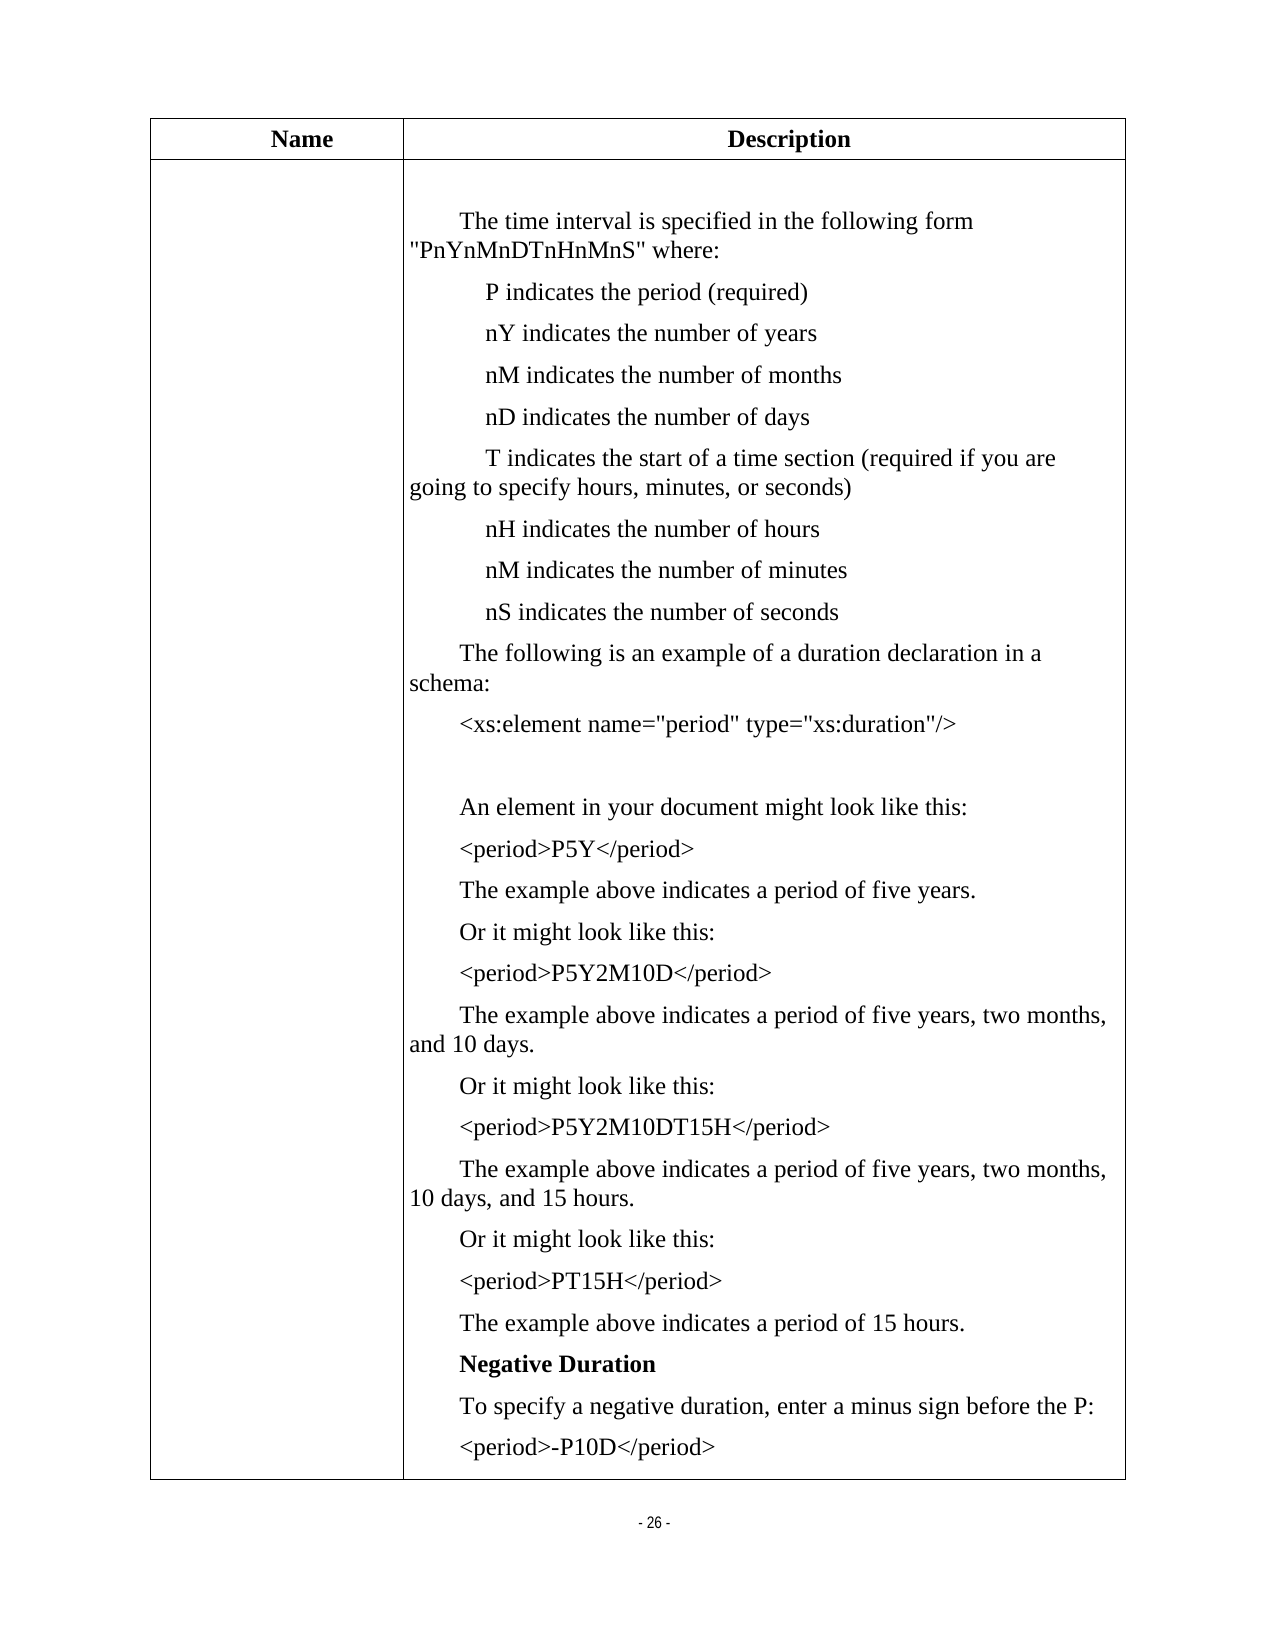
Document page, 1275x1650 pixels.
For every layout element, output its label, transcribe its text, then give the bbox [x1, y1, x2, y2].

table_cell The time interval is specified in the following form "PnYnMnDTnHnMnS" where: P indicates the period (required) nY indicates the number of years nM indicates the number of months nD indicates the number of days T indicates the start of a time section (required if you are going to specify hours, minutes, or seconds) nH indicates the number of hours nM indicates the number of minutes nS indicates the number of seconds The following is an example of a duration declaration in a schema: <xs:element name="period" type="xs:duration"/> An element in your document might look like this: <period>P5Y</period> The example above indicates a period of five years. Or it might look like this: <period>P5Y2M10D</period> The example above indicates a period of five years, two months, and 10 days. Or it might look like this: <period>P5Y2M10DT15H</period> The example above indicates a period of five years, two months, 10 days, and 15 hours. Or it might look like this: <period>PT15H</period> The example above indicates a period of 15 hours. Negative Duration To specify a negative duration, enter a minus sign before the P: <period>-P10D</period> [404, 160, 1125, 1479]
table_header Name [151, 119, 403, 159]
table_cell [151, 160, 403, 1479]
table_header Description [404, 119, 1125, 159]
